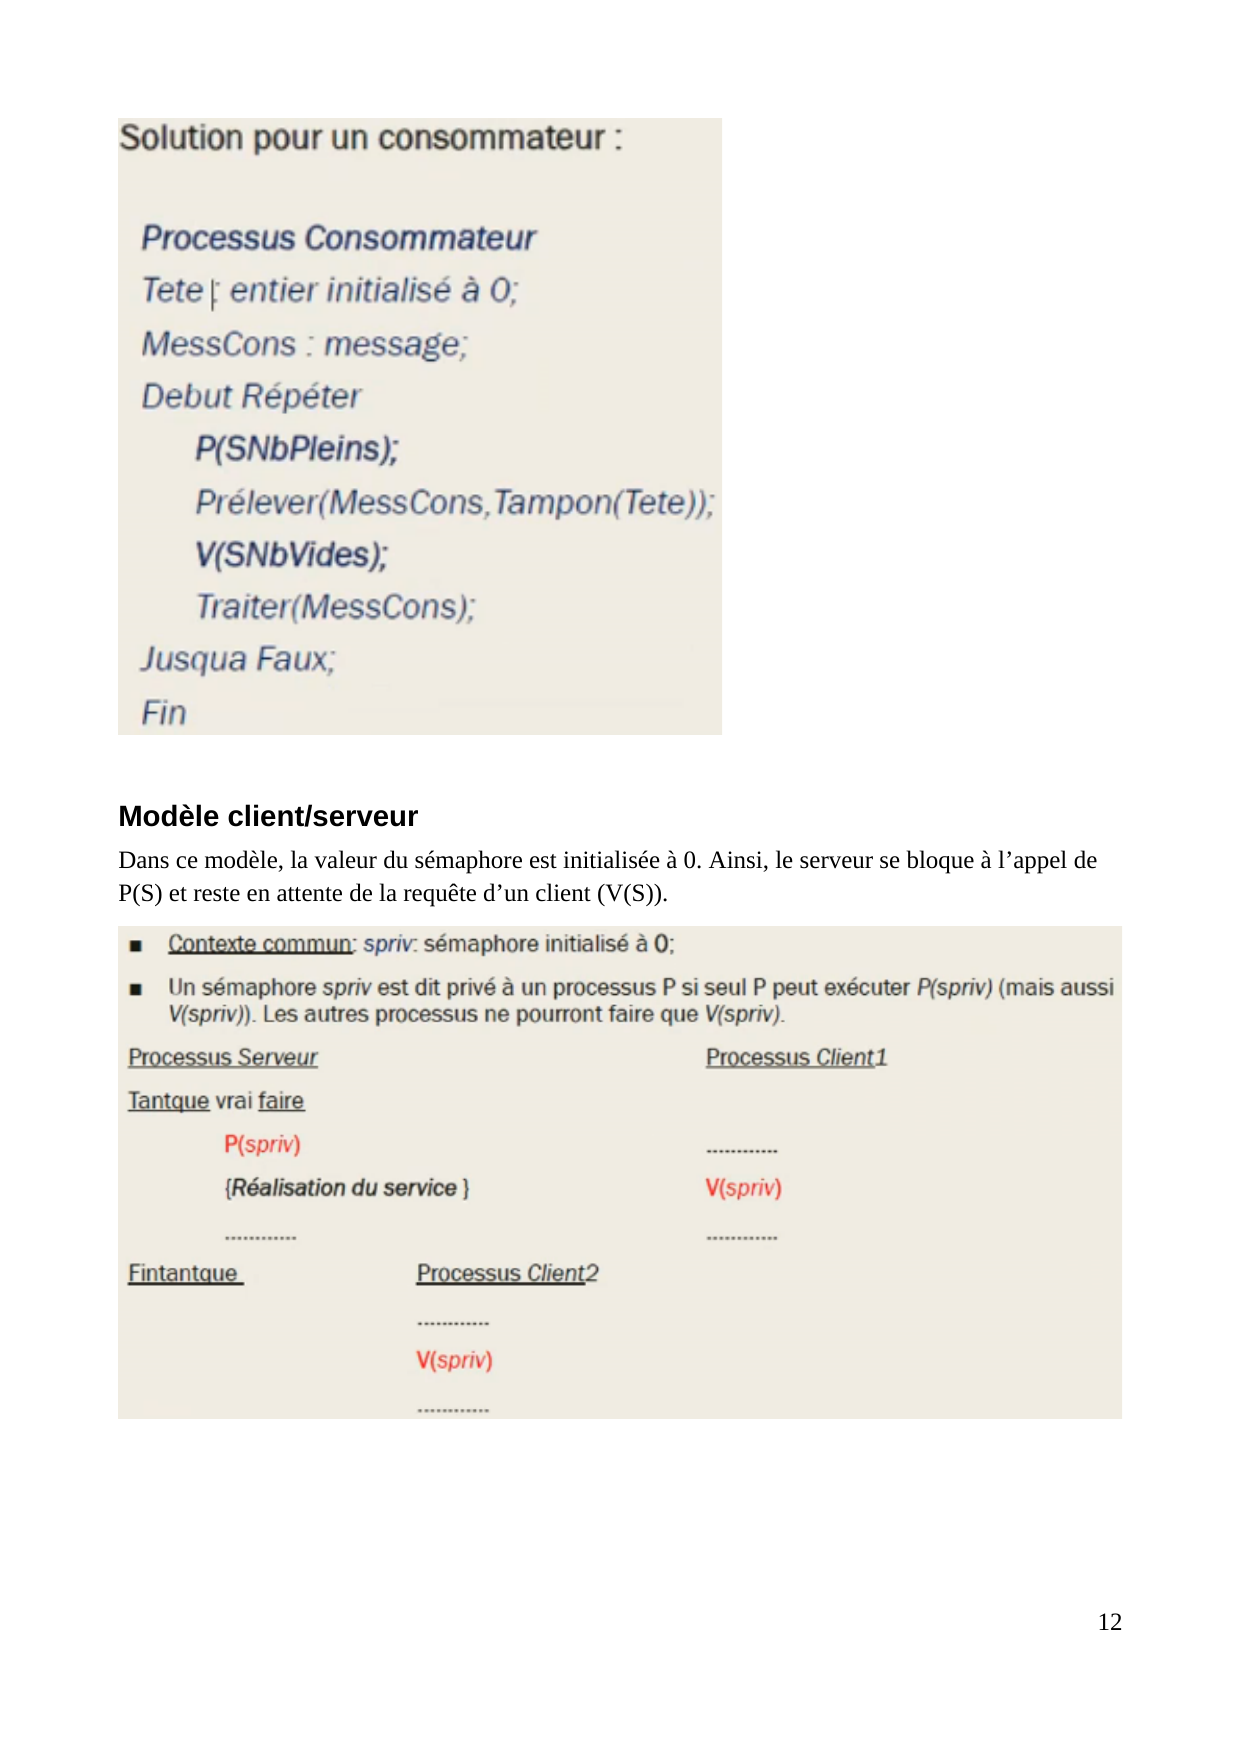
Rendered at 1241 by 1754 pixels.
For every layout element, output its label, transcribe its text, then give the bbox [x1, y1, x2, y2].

subtitle Modèle client/serveur [118, 799, 1122, 833]
picture [118, 118, 723, 735]
picture [118, 926, 1123, 1419]
text Dans ce modèle, la valeur du sémaphore est initialisée à 0. Ainsi, le serveur se bloque à l’appel de P(S) et reste en attente de la requête d’un client (V(S)). [118, 845, 1122, 907]
